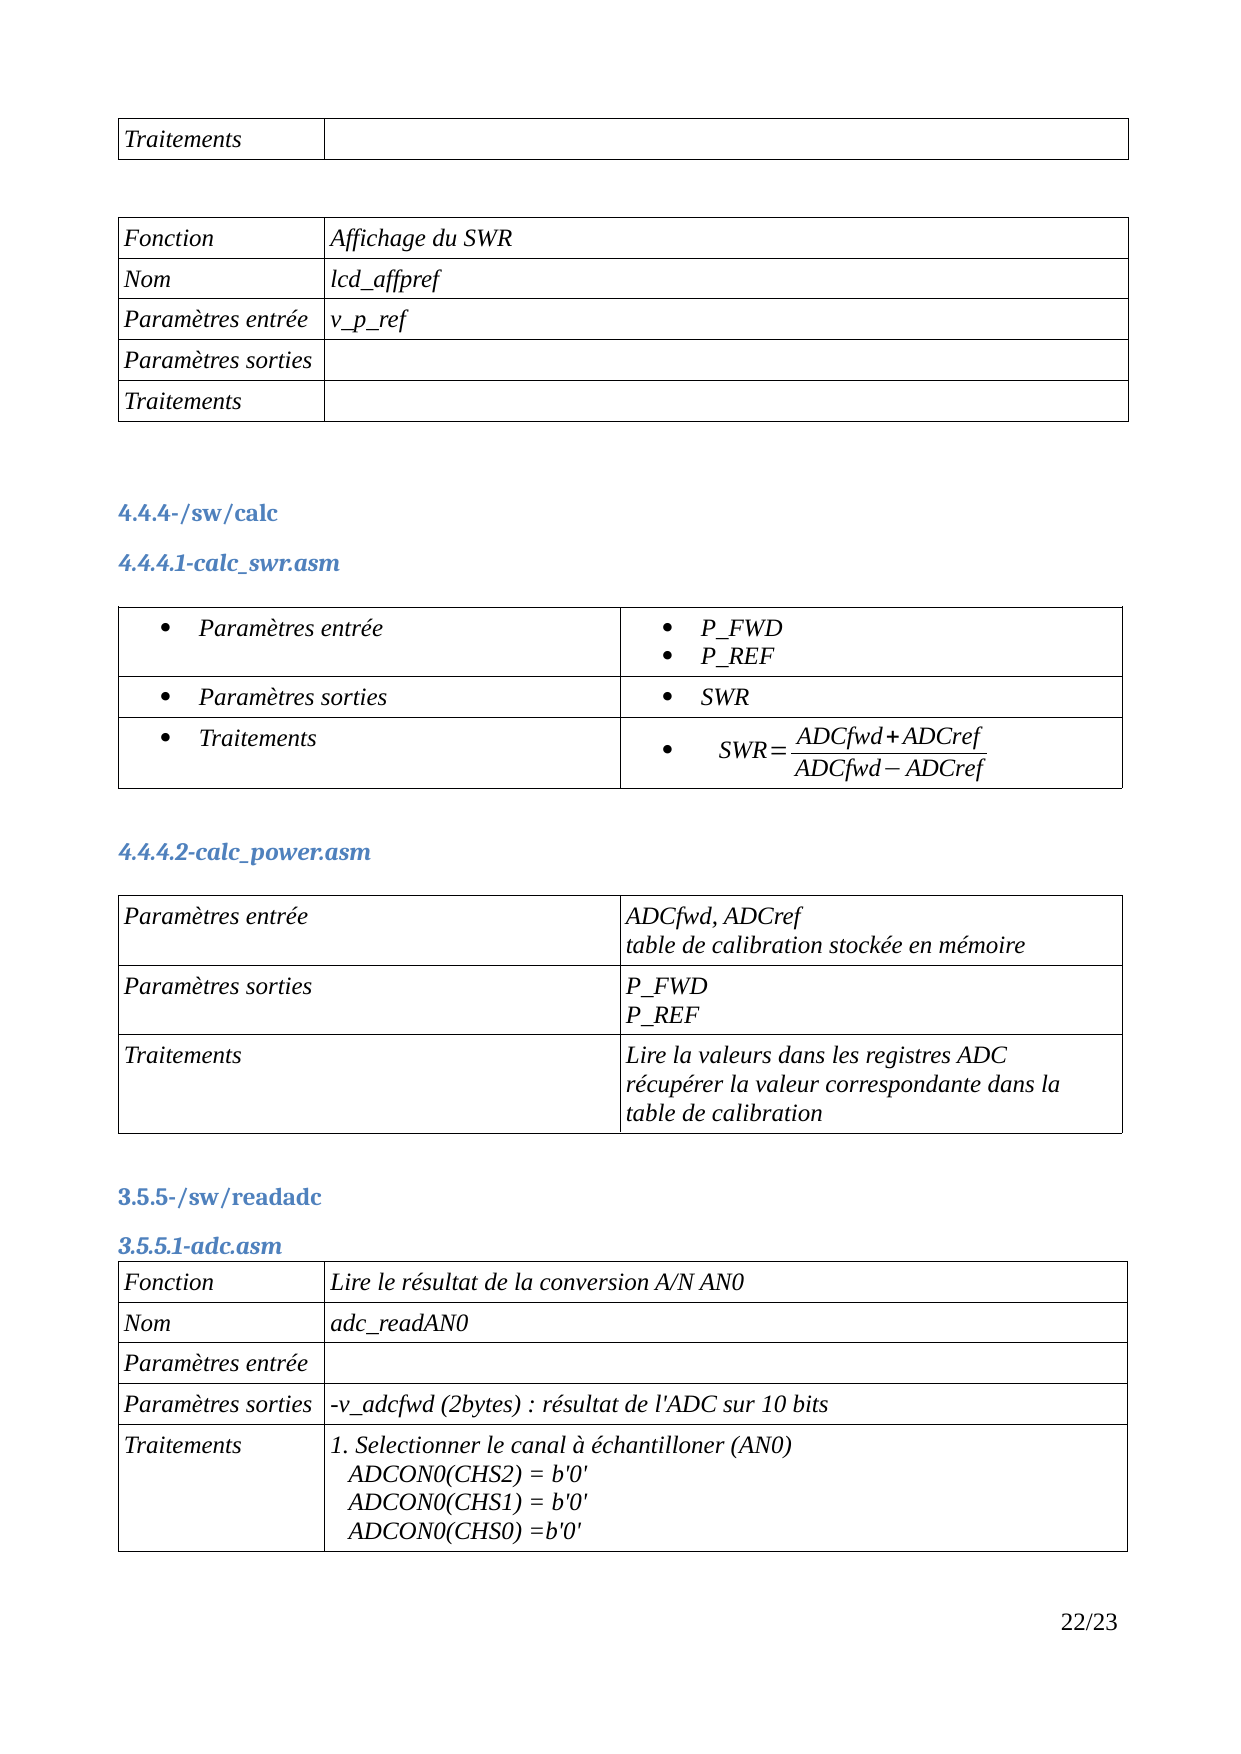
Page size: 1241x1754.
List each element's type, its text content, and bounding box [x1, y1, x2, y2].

table_header ADCfwd, ADCref table de calibration stockée en mémoire [621, 896, 1122, 965]
table_cell Nom [119, 259, 324, 298]
table_cell Traitements [119, 1425, 324, 1551]
table_cell 1. Selectionner le canal à échantilloner (AN0) ADCON0(CHS2) = b'0' ADCON0(CHS1) = b'0' ADCON0(CHS0) =b'0' [325, 1425, 1127, 1551]
table_cell lcd_affpref [325, 259, 1128, 298]
table_cell P_FWD P_REF [621, 966, 1122, 1034]
table_cell v_p_ref [325, 299, 1128, 339]
table_header Affichage du SWR [325, 218, 1128, 258]
table_cell Paramètres sorties [119, 1384, 324, 1424]
table_cell Paramètres sorties [119, 677, 620, 717]
subtitle 4.4.4.2-calc_power.asm [118, 838, 1122, 866]
table_cell [325, 119, 1128, 159]
table_cell Paramètres entrée [119, 299, 324, 339]
table_cell Paramètres sorties [119, 340, 324, 380]
table_cell Traitements [119, 381, 324, 421]
table_header Paramètres entrée [119, 896, 620, 965]
table_header Lire le résultat de la conversion A/N AN0 [325, 1262, 1127, 1302]
table_cell [325, 340, 1128, 380]
table_cell Lire la valeurs dans les registres ADC récupérer la valeur correspondante dans la table de calibration [621, 1035, 1122, 1132]
table_cell [325, 381, 1128, 421]
table_cell Traitements [119, 718, 620, 788]
table_cell Nom [119, 1303, 324, 1342]
table_header Fonction [119, 218, 324, 258]
table_header Fonction [119, 1262, 324, 1302]
subtitle 3.5.5.1-adc.asm [118, 1232, 1122, 1261]
table_cell [325, 1343, 1127, 1383]
table_cell SWR [621, 677, 1122, 717]
table_cell Paramètres entrée [119, 1343, 324, 1383]
table_header Paramètres entrée [119, 608, 620, 676]
table_cell Traitements [119, 119, 324, 159]
table_cell [621, 718, 1122, 788]
table_cell Paramètres sorties [119, 966, 620, 1034]
table_cell Traitements [119, 1035, 620, 1132]
table_cell adc_readAN0 [325, 1303, 1127, 1342]
subtitle 3.5.5-/sw/readadc [118, 1182, 1122, 1211]
table_cell -v_adcfwd (2bytes) : résultat de l'ADC sur 10 bits [325, 1384, 1127, 1424]
subtitle 4.4.4.1-calc_swr.asm [118, 549, 1122, 578]
subtitle 4.4.4-/sw/calc [118, 499, 1122, 528]
table_header P_FWD P_REF [621, 608, 1122, 676]
